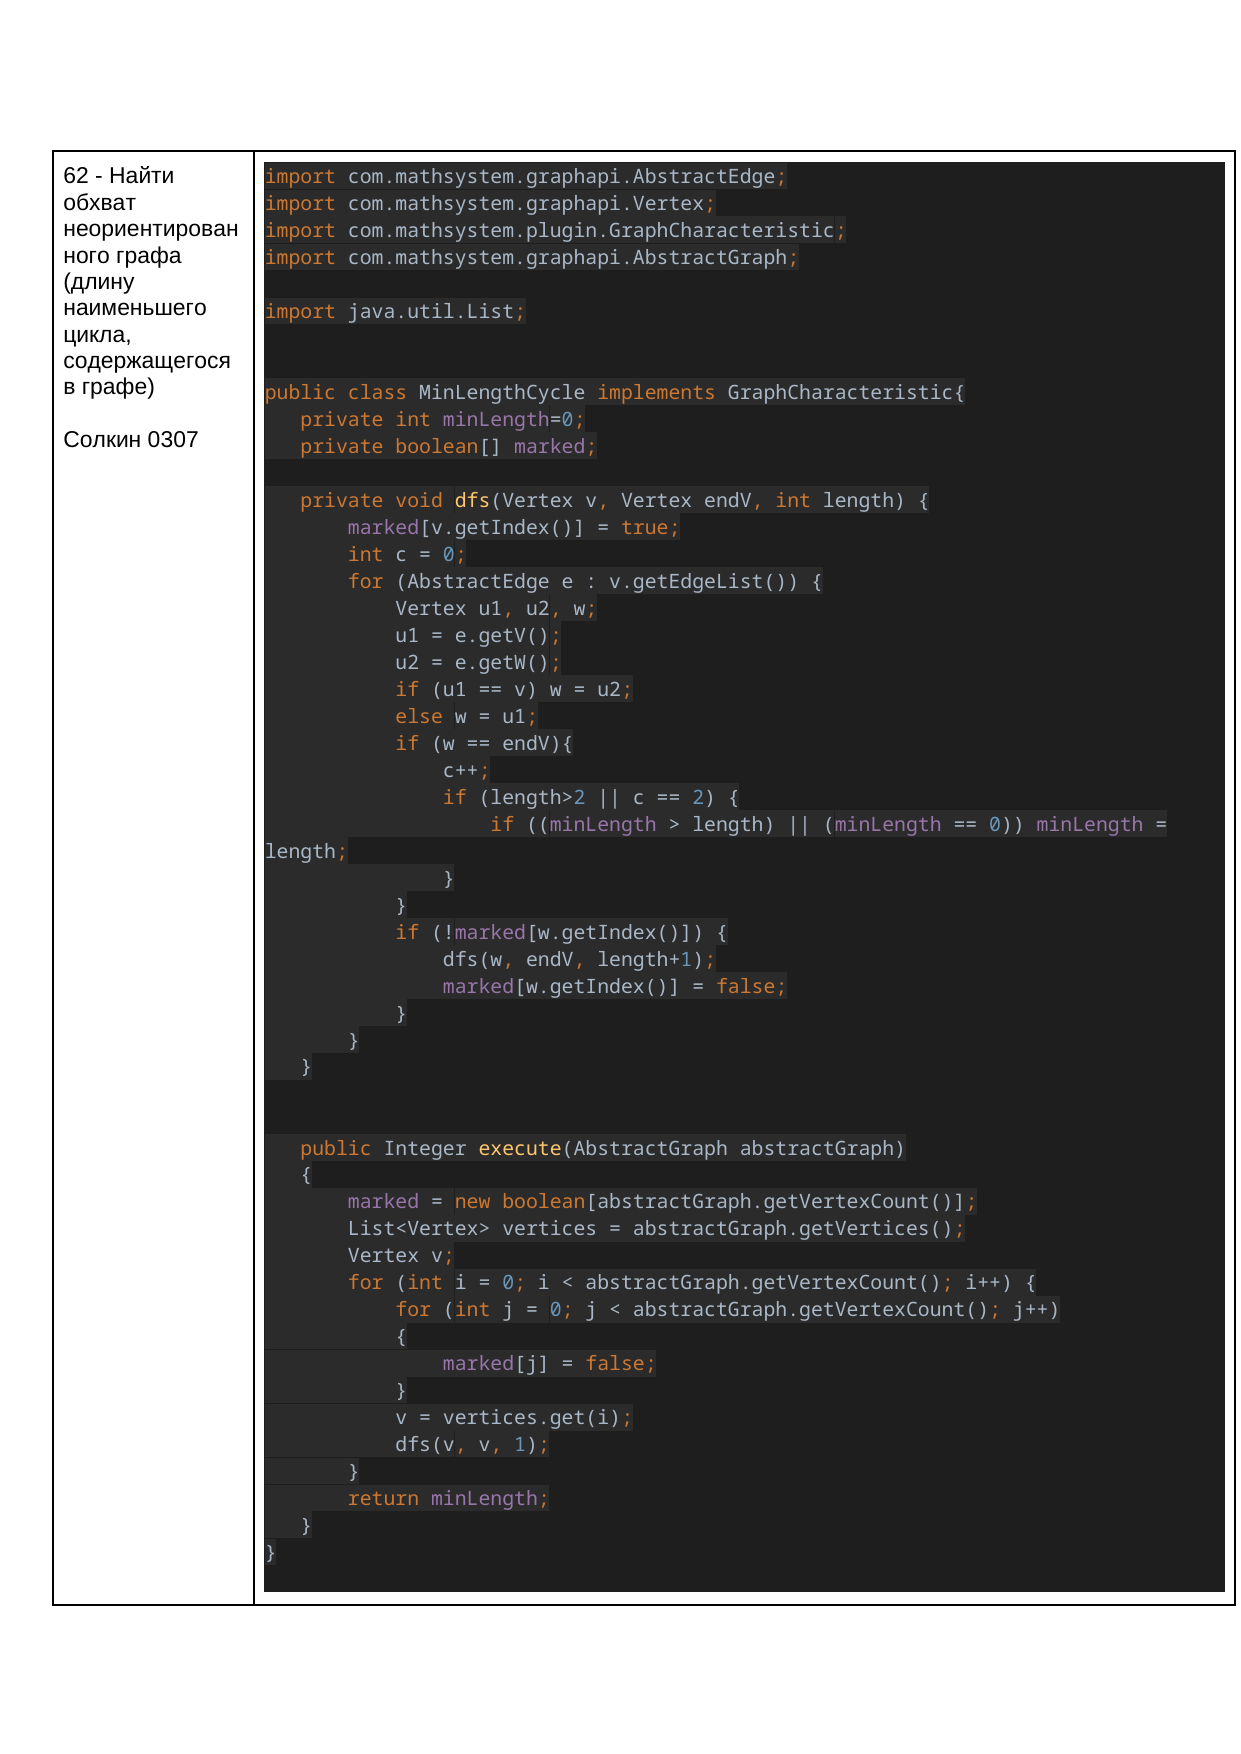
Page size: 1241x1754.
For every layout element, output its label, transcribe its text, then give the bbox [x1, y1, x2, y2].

table_cell import com.mathsystem.graphapi.AbstractEdge; import com.mathsystem.graphapi.Vertex; import com.mathsystem.plugin.GraphCharacteristic; import com.mathsystem.graphapi.AbstractGraph; import java.util.List; public class MinLengthCycle implements GraphCharacteristic{ private int minLength=0; private boolean[] marked; private void dfs(Vertex v, Vertex endV, int length) { marked[v.getIndex()] = true; int c = 0; for (AbstractEdge e : v.getEdgeList()) { Vertex u1, u2, w; u1 = e.getV(); u2 = e.getW(); if (u1 == v) w = u2; else w = u1; if (w == endV){ c++; if (length>2 || c == 2) { if ((minLength > length) || (minLength == 0)) minLength = length; } } if (!marked[w.getIndex()]) { dfs(w, endV, length+1); marked[w.getIndex()] = false; } } } public Integer execute(AbstractGraph abstractGraph) { marked = new boolean[abstractGraph.getVertexCount()]; List<Vertex> vertices = abstractGraph.getVertices(); Vertex v; for (int i = 0; i < abstractGraph.getVertexCount(); i++) { for (int j = 0; j < abstractGraph.getVertexCount(); j++) { marked[j] = false; } v = vertices.get(i); dfs(v, v, 1); } return minLength; } } [255, 152, 1234, 1604]
table_cell 62 - Найти обхват неориентированного графа (длину наименьшего цикла, содержащегося в графе) Солкин 0307 [54, 152, 253, 1604]
